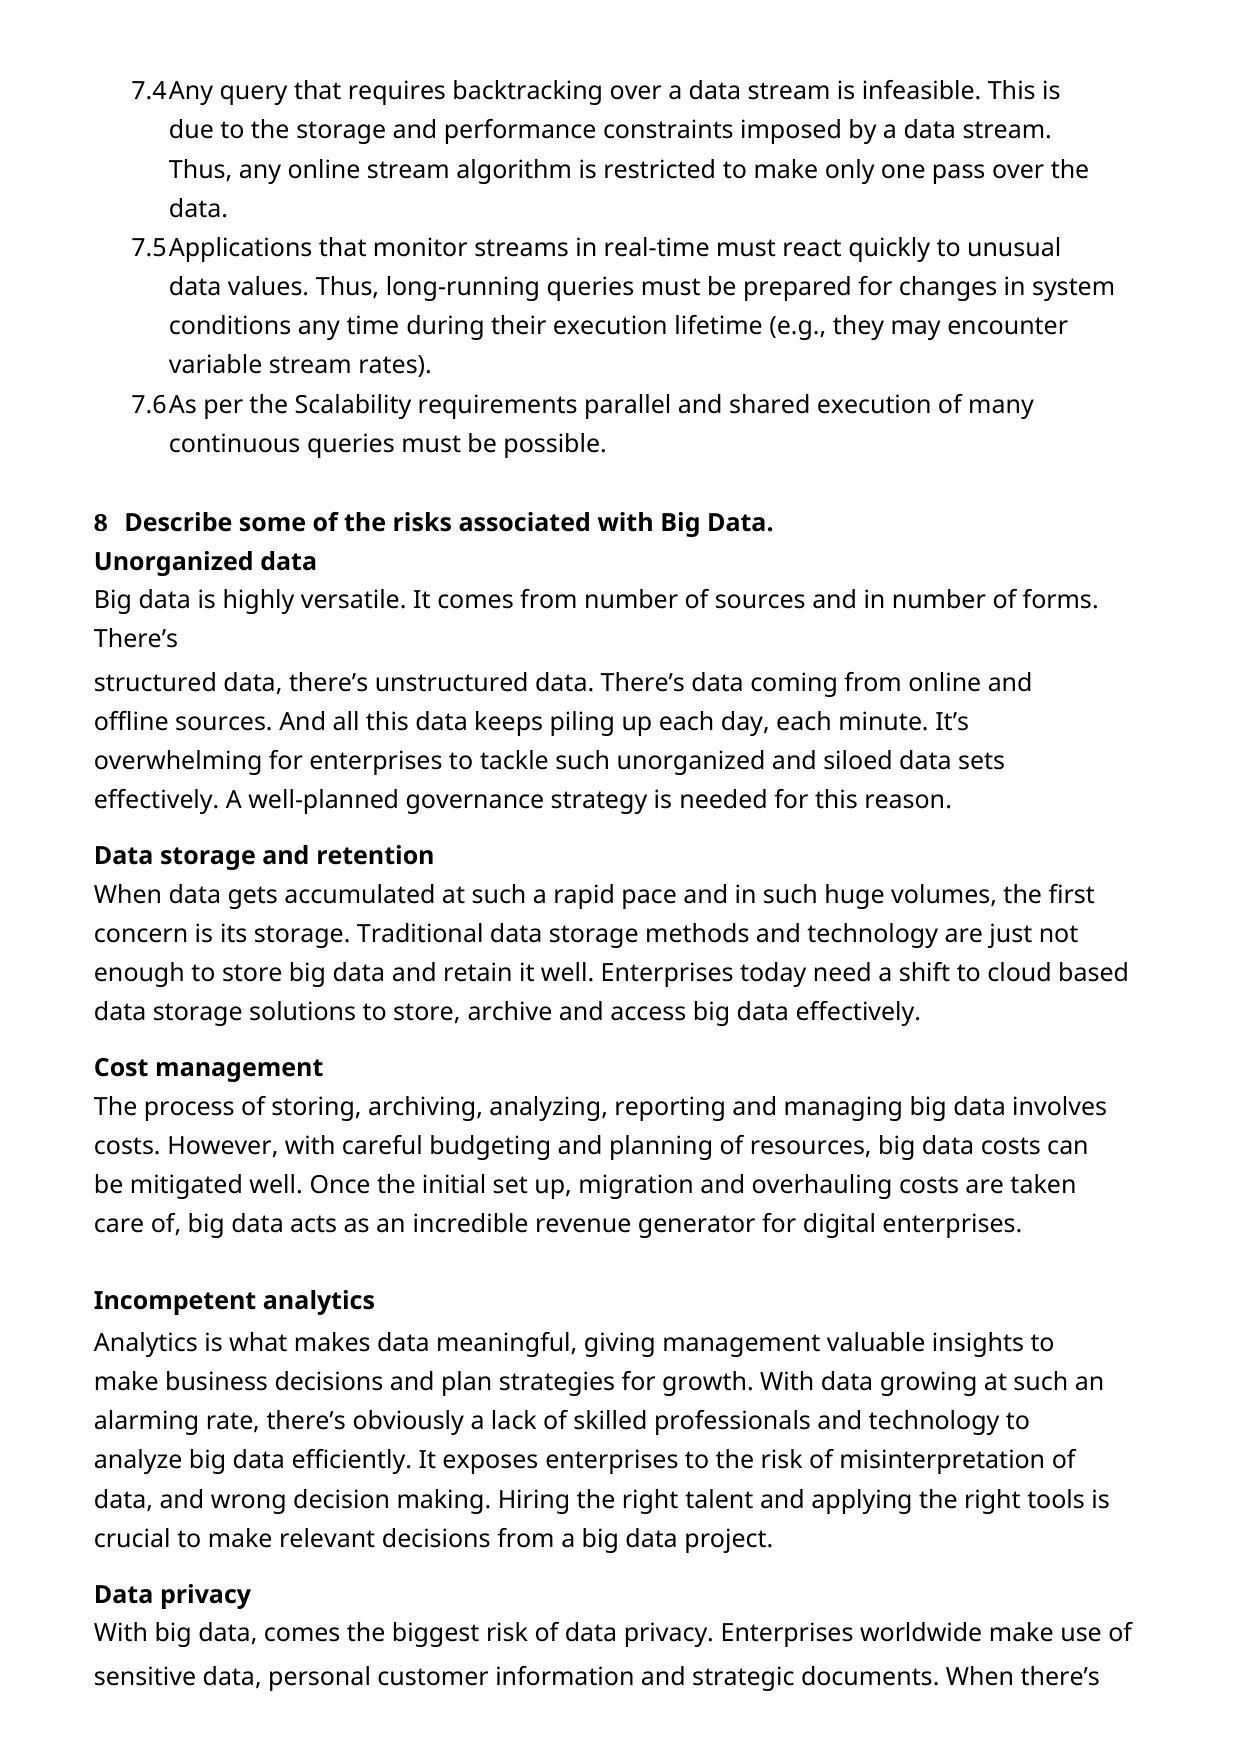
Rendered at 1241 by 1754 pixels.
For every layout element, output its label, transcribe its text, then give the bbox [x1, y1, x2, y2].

text sensitive data, personal customer information and strategic documents. When there’s [94, 1658, 1120, 1693]
list Applications that monitor streams in real-time must react quickly to unusual data values. Thus, long-running queries must be prepared for changes in system conditions any time during their execution lifetime (e.g., they may encounter variable stream rates). [131, 230, 1116, 381]
text When data gets accumulated at such a rapid pace and in such huge volumes, the first concern is its storage. Traditional data storage methods and technology are just not enough to store big data and retain it well. Enterprises today need a shift to cloud based data storage solutions to store, archive and access big data effectively. [94, 876, 1131, 1028]
text Analytics is what makes data meaningful, giving management valuable insights to make business decisions and plan strategies for growth. With data growing at such an alarming rate, there’s obviously a lack of skilled professionals and technology to analyze big data efficiently. It exposes enterprises to the risk of misinterpretation of data, and wrong decision making. Hiring the right talent and applying the right tools is crucial to make relevant decisions from a big data project. [94, 1325, 1124, 1554]
subtitle Data storage and retention [94, 838, 1169, 872]
subtitle Incompetent analytics [94, 1282, 1169, 1316]
list Any query that requires backtracking over a data stream is infeasible. This is due to the storage and performance constraints imposed by a data stream. Thus, any online stream algorithm is restricted to make only one pass over the data. [131, 73, 1109, 224]
text The process of storing, archiving, analyzing, reporting and managing big data involves costs. However, with careful budgeting and planning of resources, big data costs can be mitigated well. Once the initial set up, migration and overhauling costs are taken care of, big data acts as an incredible revenue generator for digital enterprises. [94, 1088, 1119, 1240]
subtitle Describe some of the risks associated with Big Data. [94, 504, 1169, 539]
subtitle Cost management [94, 1049, 1169, 1084]
text With big data, comes the biggest risk of data privacy. Enterprises worldwide make use of [94, 1615, 1169, 1649]
subtitle Unorganized data [94, 543, 1169, 577]
subtitle Data privacy [94, 1576, 1169, 1610]
text Big data is highly versatile. It comes from number of sources and in number of forms. There’s [94, 582, 1169, 655]
list As per the Scalability requirements parallel and shared execution of many continuous queries must be possible. [131, 386, 1080, 460]
text structured data, there’s unstructured data. There’s data coming from online and offline sources. And all this data keeps piling up each day, each minute. It’s overwhelming for enterprises to tackle such unorganized and siloed data sets effectively. A well-planned governance strategy is needed for this reason. [94, 664, 1112, 816]
